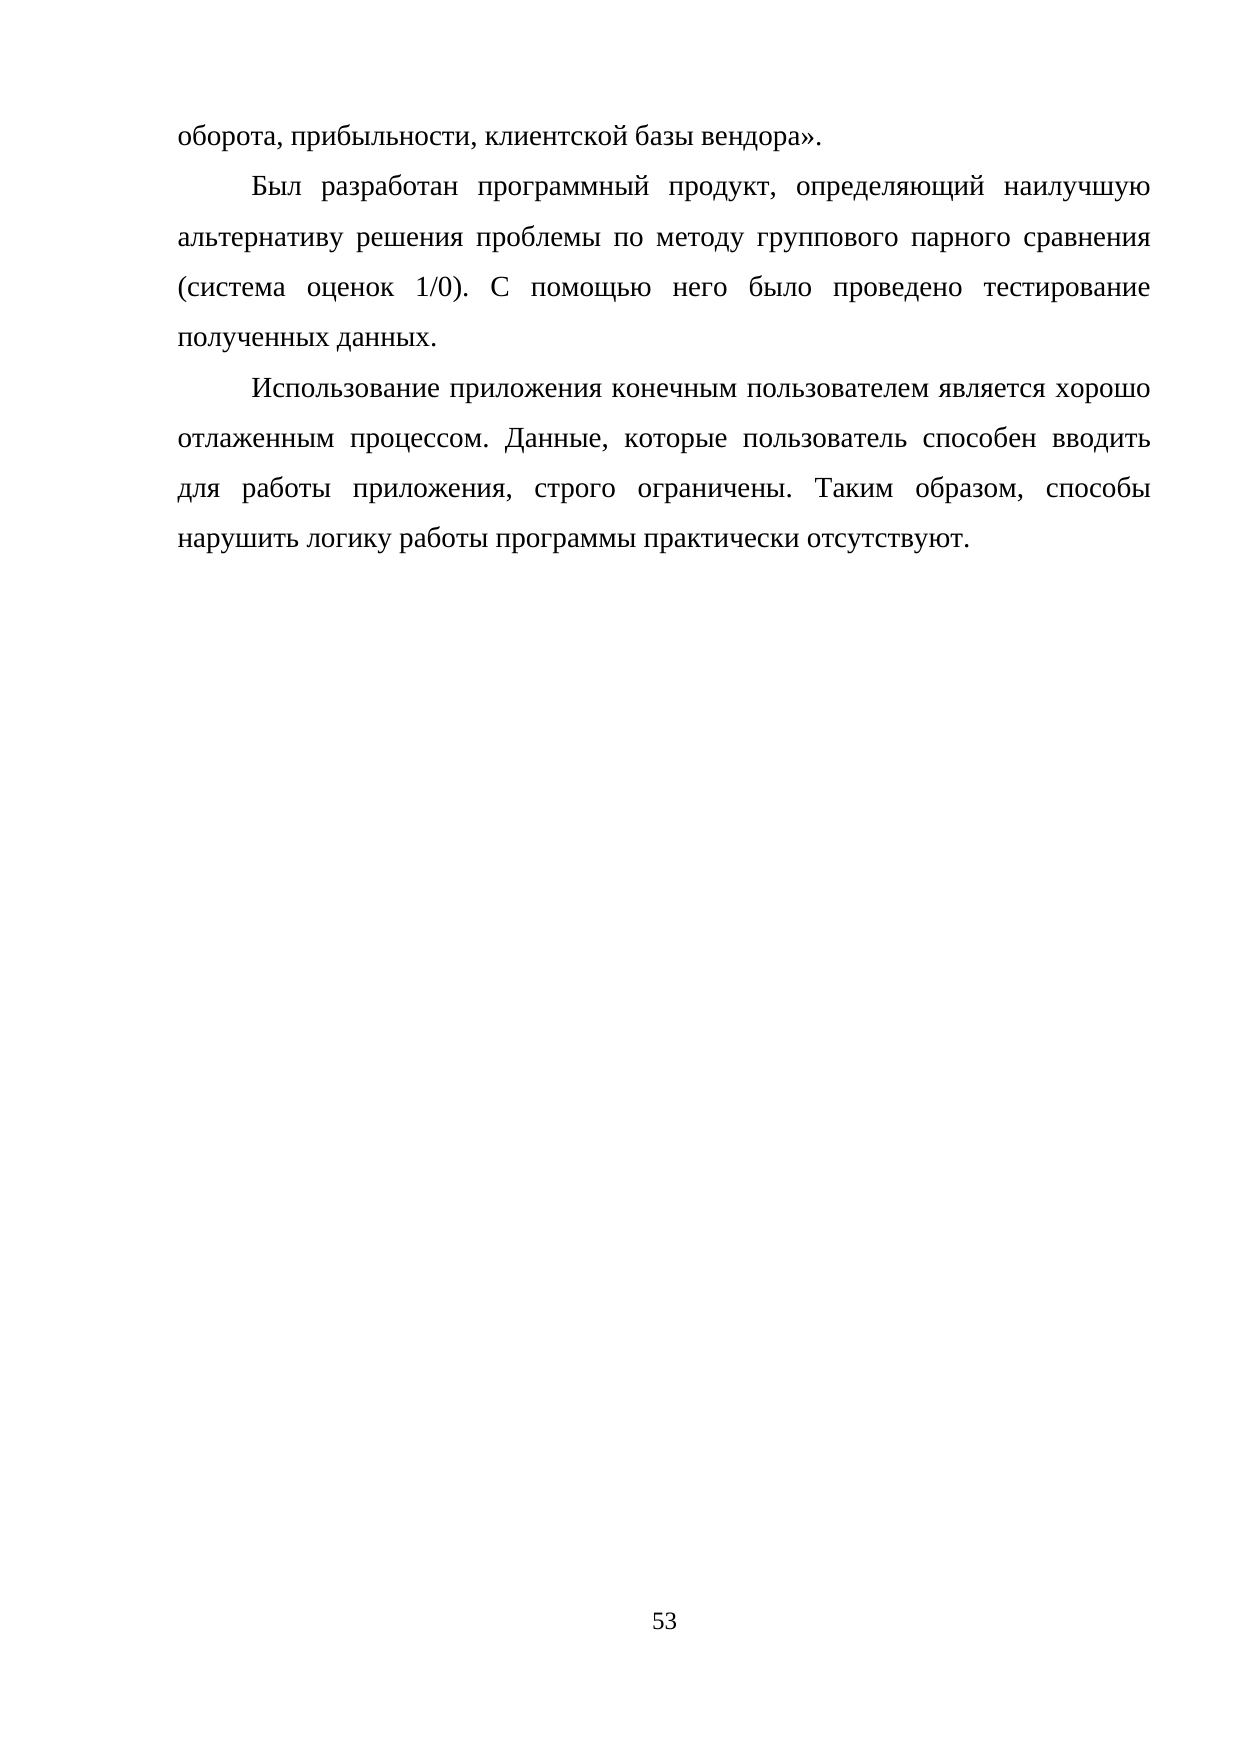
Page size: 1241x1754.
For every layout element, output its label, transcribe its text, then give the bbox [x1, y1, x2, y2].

text оборота, прибыльности, клиентской базы вендора». [177, 118, 1152, 152]
text Использование приложения конечным пользователем является хорошо отлаженным процессом. Данные, которые пользователь способен вводить для работы приложения, строго ограничены. Таким образом, способы нарушить логику работы программы практически отсутствуют. [177, 370, 1152, 554]
text Был разработан программный продукт, определяющий наилучшую альтернативу решения проблемы по методу группового парного сравнения (система оценок 1/0). С помощью него было проведено тестирование полученных данных. [177, 168, 1152, 353]
